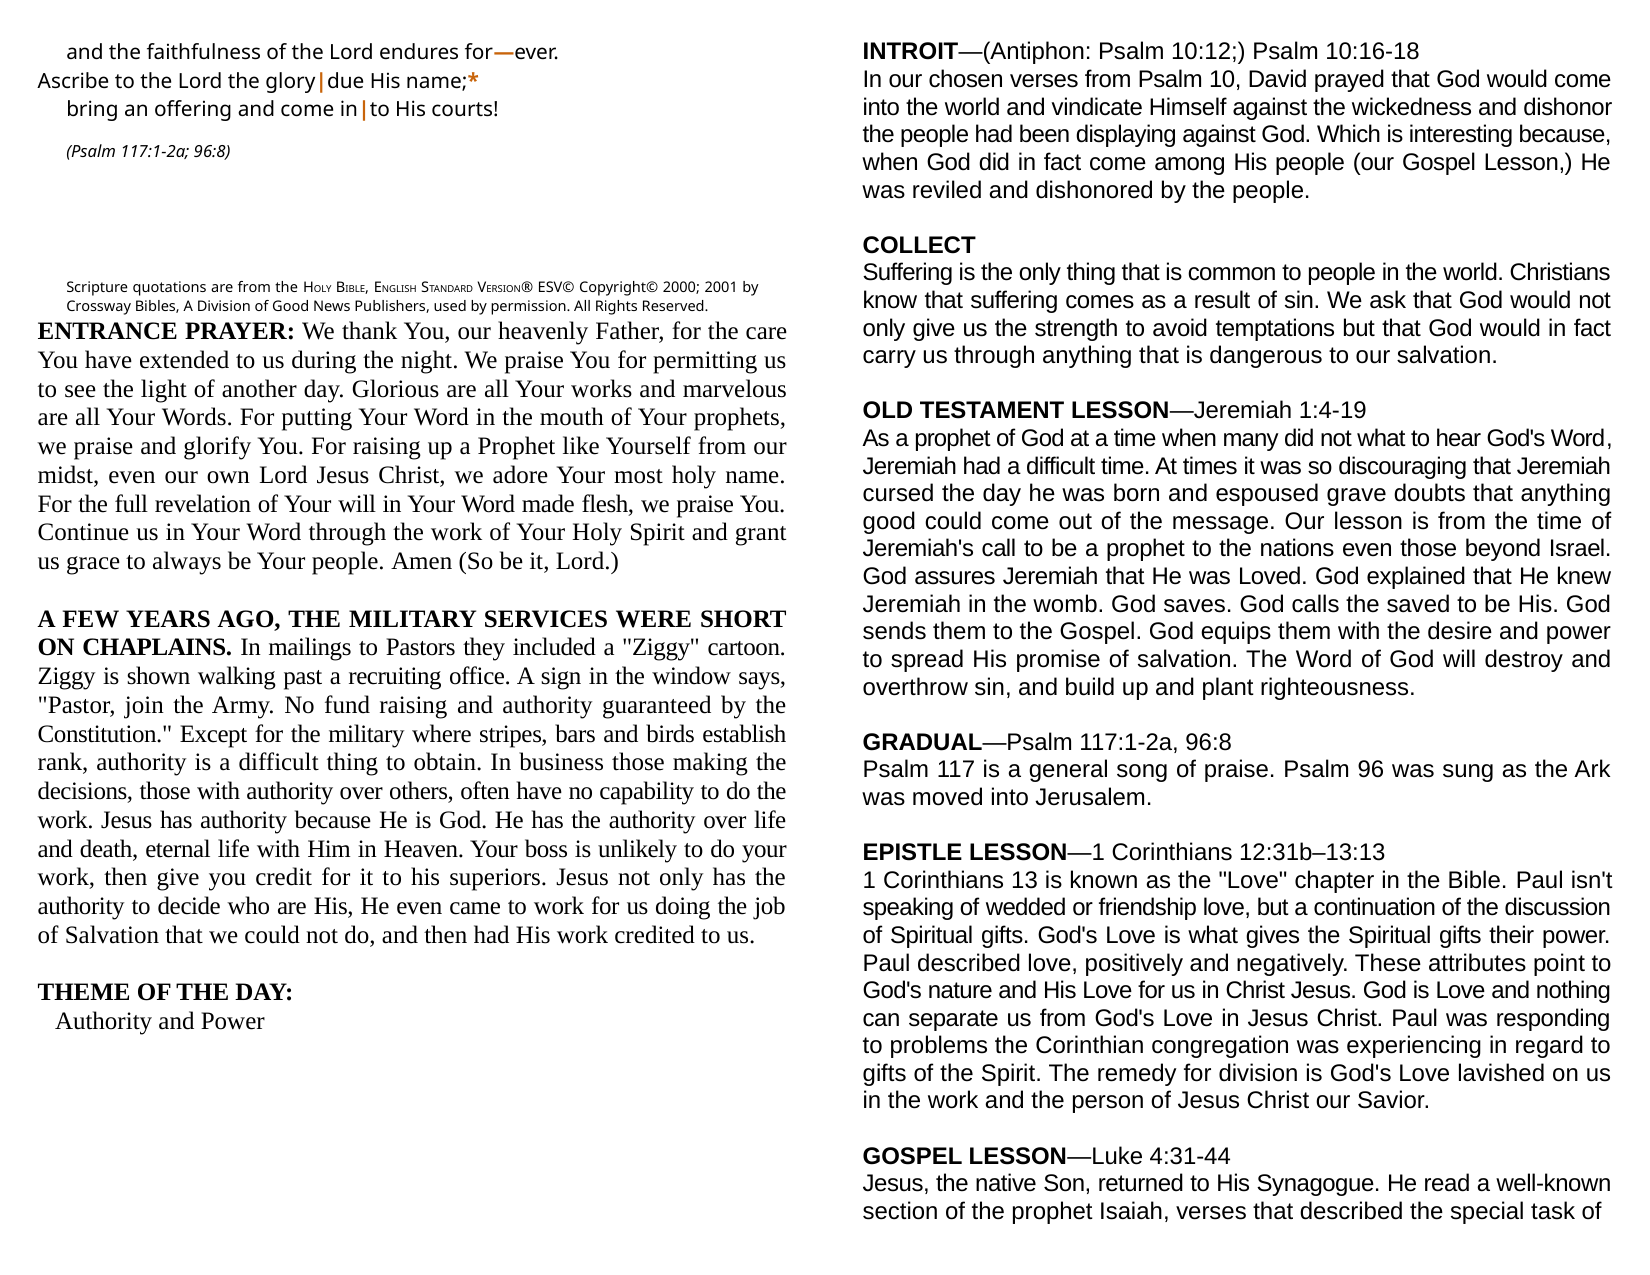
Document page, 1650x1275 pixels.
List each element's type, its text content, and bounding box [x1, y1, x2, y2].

text Ascribe to the Lord the glory|due His name;* [37, 66, 787, 94]
text EPISTLE LESSON—1 Corinthians 12:31b‒13:13 [862, 838, 1612, 866]
text GRADUAL—Psalm 117:1-2a, 96:8 [862, 728, 1612, 755]
text COLLECT [862, 231, 1612, 258]
text Authority and Power [37, 1006, 787, 1035]
text ENTRANCE PRAYER: We thank You, our heavenly Father, for the care You have extended to us during the night. We praise You for permitting us to see the light of another day. Glorious are all Your works and marvelous are all Your Words. For putting Your Word in the mouth of Your prophets, we praise and glorify You. For raising up a Prophet like Yourself from our midst, even our own Lord Jesus Christ, we adore Your most holy name. For the full revelation of Your will in Your Word made flesh, we praise You. Continue us in Your Word through the work of Your Holy Spirit and grant us grace to always be Your people. Amen (So be it, Lord.) [37, 316, 787, 575]
text INTROIT—(Antiphon: Psalm 10:12;) Psalm 10:16-18 [862, 37, 1612, 65]
text and the faithfulness of the Lord endures for—ever. [66, 37, 787, 66]
text GOSPEL LESSON—Luke 4:31-44 [862, 1142, 1612, 1169]
text (Psalm 117:1-2a; 96:8) [66, 140, 787, 163]
text As a prophet of God at a time when many did not what to hear God's Word, Jeremiah had a difficult time. At times it was so discouraging that Jeremiah cursed the day he was born and espoused grave doubts that anything good could come out of the message. Our lesson is from the time of Jeremiah's call to be a prophet to the nations even those beyond Israel. God assures Jeremiah that He was Loved. God explained that He knew Jeremiah in the womb. God saves. God calls the saved to be His. God sends them to the Gospel. God equips them with the desire and power to spread His promise of salvation. The Word of God will destroy and overthrow sin, and build up and plant righteousness. [862, 424, 1612, 700]
text THEME OF THE DAY: [37, 977, 787, 1006]
text Scripture quotations are from the Holy Bible, English Standard Version® ESV© Copyright© 2000; 2001 by Crossway Bibles, A Division of Good News Publishers, used by permission. All Rights Reserved. [66, 276, 759, 316]
text Psalm 117 is a general song of praise. Psalm 96 was sung as the Ark was moved into Jerusalem. [862, 755, 1612, 810]
text 1 Corinthians 13 is known as the "Love" chapter in the Bible. Paul isn't speaking of wedded or friendship love, but a continuation of the discussion of Spiritual gifts. God's Love is what gives the Spiritual gifts their power. Paul described love, positively and negatively. These attributes point to God's nature and His Love for us in Christ Jesus. God is Love and nothing can separate us from God's Love in Jesus Christ. Paul was responding to problems the Corinthian congregation was experiencing in regard to gifts of the Spirit. The remedy for division is God's Love lavished on us in the work and the person of Jesus Christ our Savior. [862, 866, 1612, 1114]
text OLD TESTAMENT LESSON—Jeremiah 1:4-19 [862, 396, 1612, 424]
text bring an offering and come in|to His courts! [66, 94, 787, 123]
text A FEW YEARS AGO, THE MILITARY SERVICES WERE SHORT ON CHAPLAINS. In mailings to Pastors they included a "Ziggy" cartoon. Ziggy is shown walking past a recruiting office. A sign in the window says, "Pastor, join the Army. No fund raising and authority guaranteed by the Constitution." Except for the military where stripes, bars and birds establish rank, authority is a difficult thing to obtain. In business those making the decisions, those with authority over others, often have no capability to do the work. Jesus has authority because He is God. He has the authority over life and death, eternal life with Him in Heaven. Your boss is unlikely to do your work, then give you credit for it to his superiors. Jesus not only has the authority to decide who are His, He even came to work for us doing the job of Salvation that we could not do, and then had His work credited to us. [37, 604, 787, 949]
text In our chosen verses from Psalm 10, David prayed that God would come into the world and vindicate Himself against the wickedness and dishonor the people had been displaying against God. Which is interesting because, when God did in fact come among His people (our Gospel Lesson,) He was reviled and dishonored by the people. [862, 65, 1612, 203]
text Jesus, the native Son, returned to His Synagogue. He read a well-known section of the prophet Isaiah, verses that described the special task of [862, 1169, 1612, 1224]
text Suffering is the only thing that is common to people in the world. Christians know that suffering comes as a result of sin. We ask that God would not only give us the strength to avoid temptations but that God would in fact carry us through anything that is dangerous to our salvation. [862, 258, 1612, 369]
